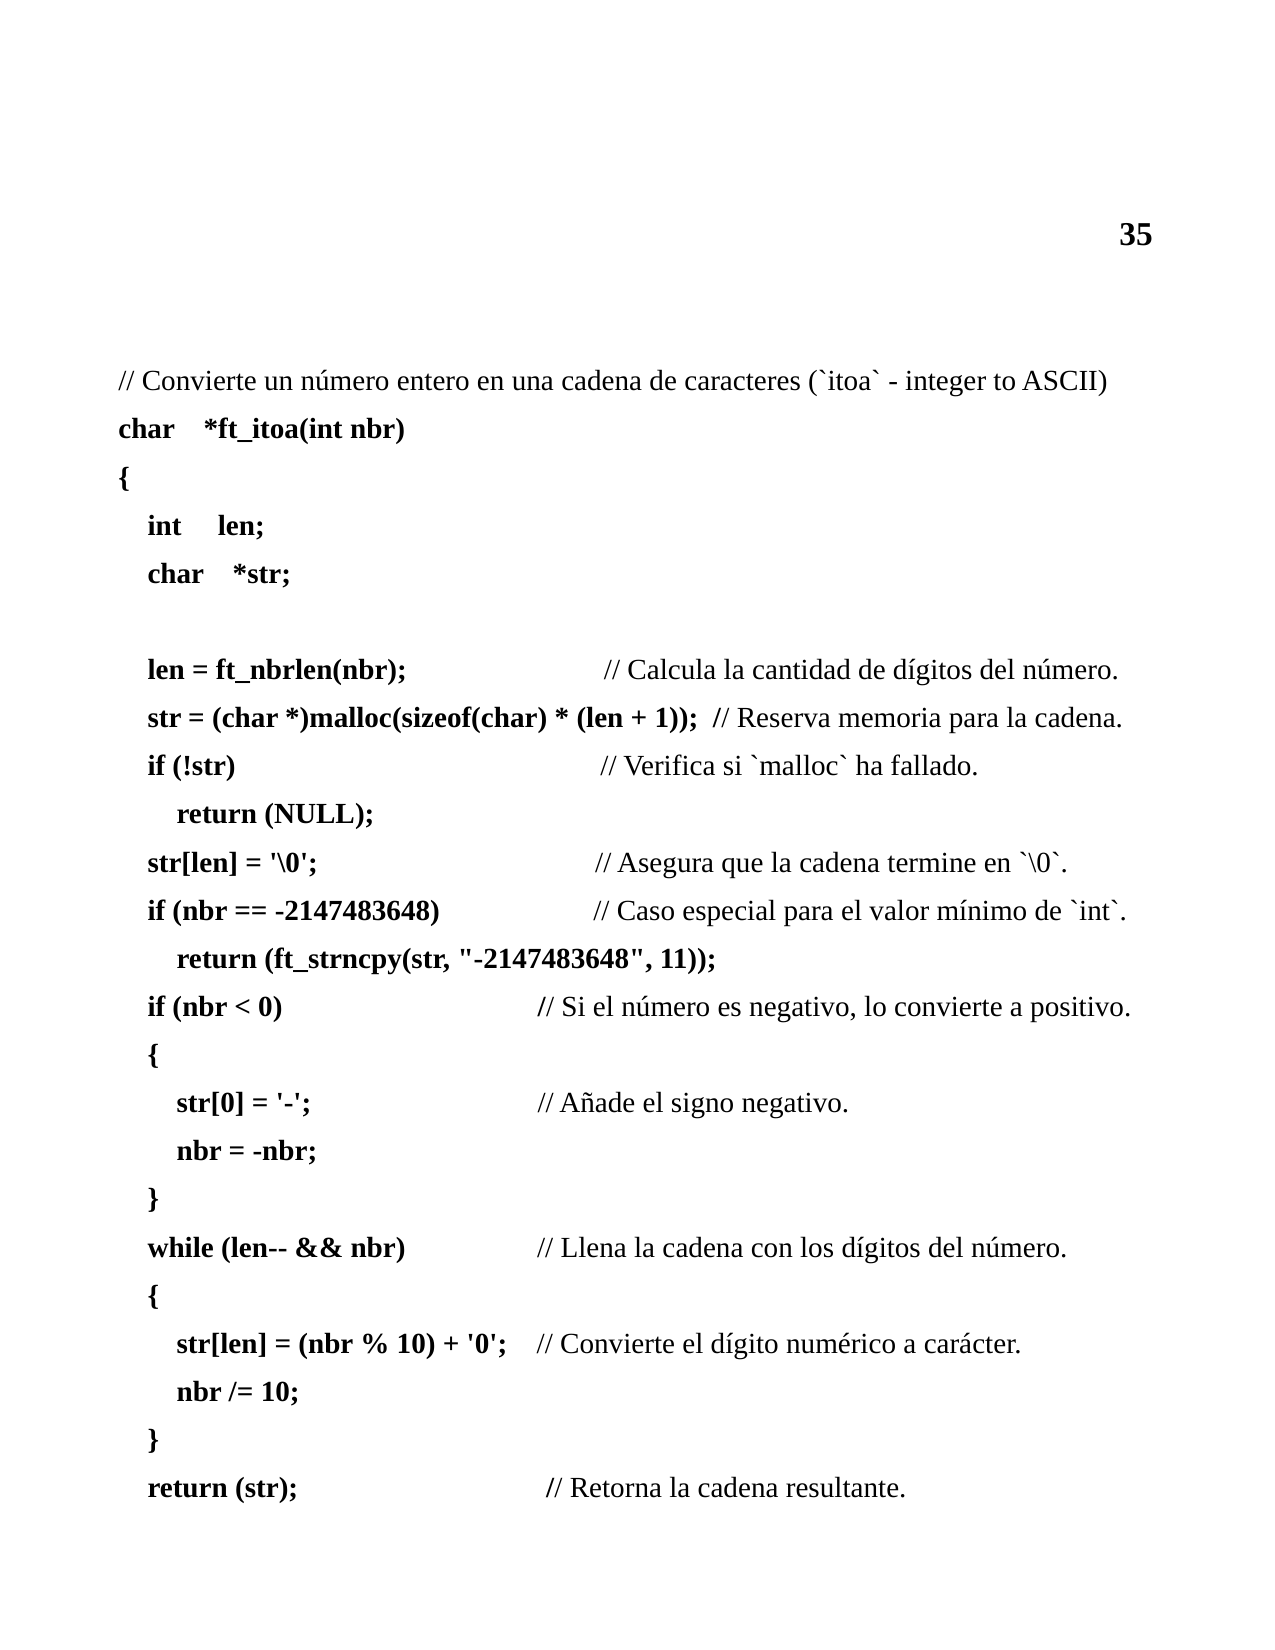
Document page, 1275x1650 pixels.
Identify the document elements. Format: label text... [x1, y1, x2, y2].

text nbr /= 10; [118, 1374, 1157, 1408]
text if (nbr == -2147483648) // Caso especial para el valor mínimo de `int`. [118, 893, 1157, 926]
text char *ft_itoa(int nbr) [118, 412, 1157, 445]
text char *str; [118, 556, 1157, 589]
text str[len] = '\0'; // Asegura que la cadena termine en `\0`. [118, 845, 1157, 878]
text // Convierte un número entero en una cadena de caracteres (`itoa` - integer to ASCII) [118, 363, 1157, 397]
text str[len] = (nbr % 10) + '0'; // Convierte el dígito numérico a carácter. [118, 1326, 1157, 1359]
text { [118, 1037, 1157, 1071]
text if (!str) // Verifica si `malloc` ha fallado. [118, 748, 1157, 782]
text { [118, 460, 1157, 493]
text nbr = -nbr; [118, 1133, 1157, 1167]
text } [118, 1422, 1157, 1456]
text { [118, 1278, 1157, 1311]
text int len; [118, 508, 1157, 541]
text } [118, 1182, 1157, 1215]
text str = (char *)malloc(sizeof(char) * (len + 1)); // Reserva memoria para la cadena. [118, 700, 1157, 734]
text return (NULL); [118, 797, 1157, 830]
text str[0] = '-'; // Añade el signo negativo. [118, 1085, 1157, 1119]
text if (nbr < 0) // Si el número es negativo, lo convierte a positivo. [118, 989, 1157, 1023]
text return (ft_strncpy(str, "-2147483648", 11)); [118, 941, 1157, 974]
text return (str); // Retorna la cadena resultante. [118, 1470, 1157, 1504]
text while (len-- && nbr) // Llena la cadena con los dígitos del número. [118, 1230, 1157, 1263]
text 35 [118, 214, 1157, 253]
text len = ft_nbrlen(nbr); // Calcula la cantidad de dígitos del número. [118, 652, 1157, 686]
